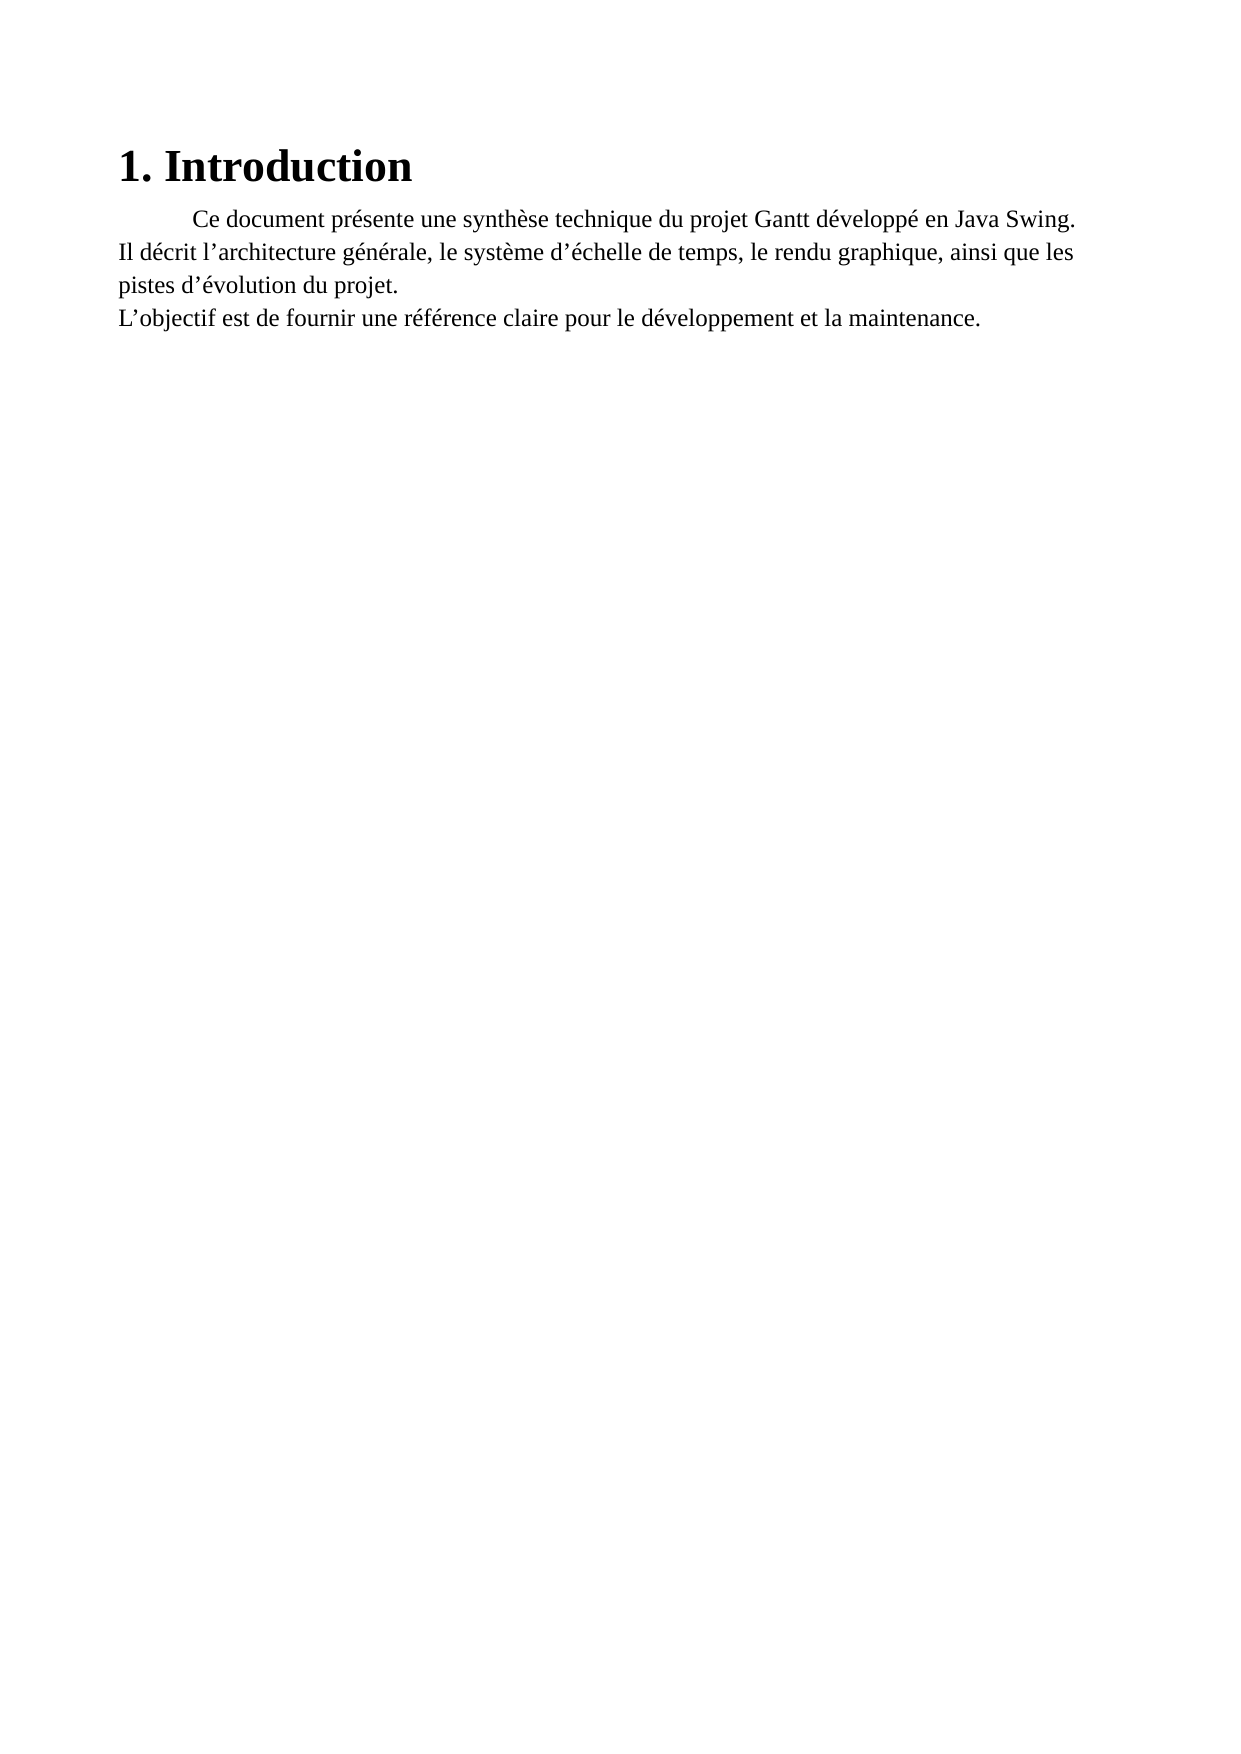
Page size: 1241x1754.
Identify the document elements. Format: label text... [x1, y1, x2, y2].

text Ce document présente une synthèse technique du projet Gantt développé en Java Swing. Il décrit l’architecture générale, le système d’échelle de temps, le rendu graphique, ainsi que les pistes d’évolution du projet. L’objectif est de fournir une référence claire pour le développement et la maintenance. [118, 204, 1122, 332]
subtitle 1. Introduction [118, 139, 1122, 192]
